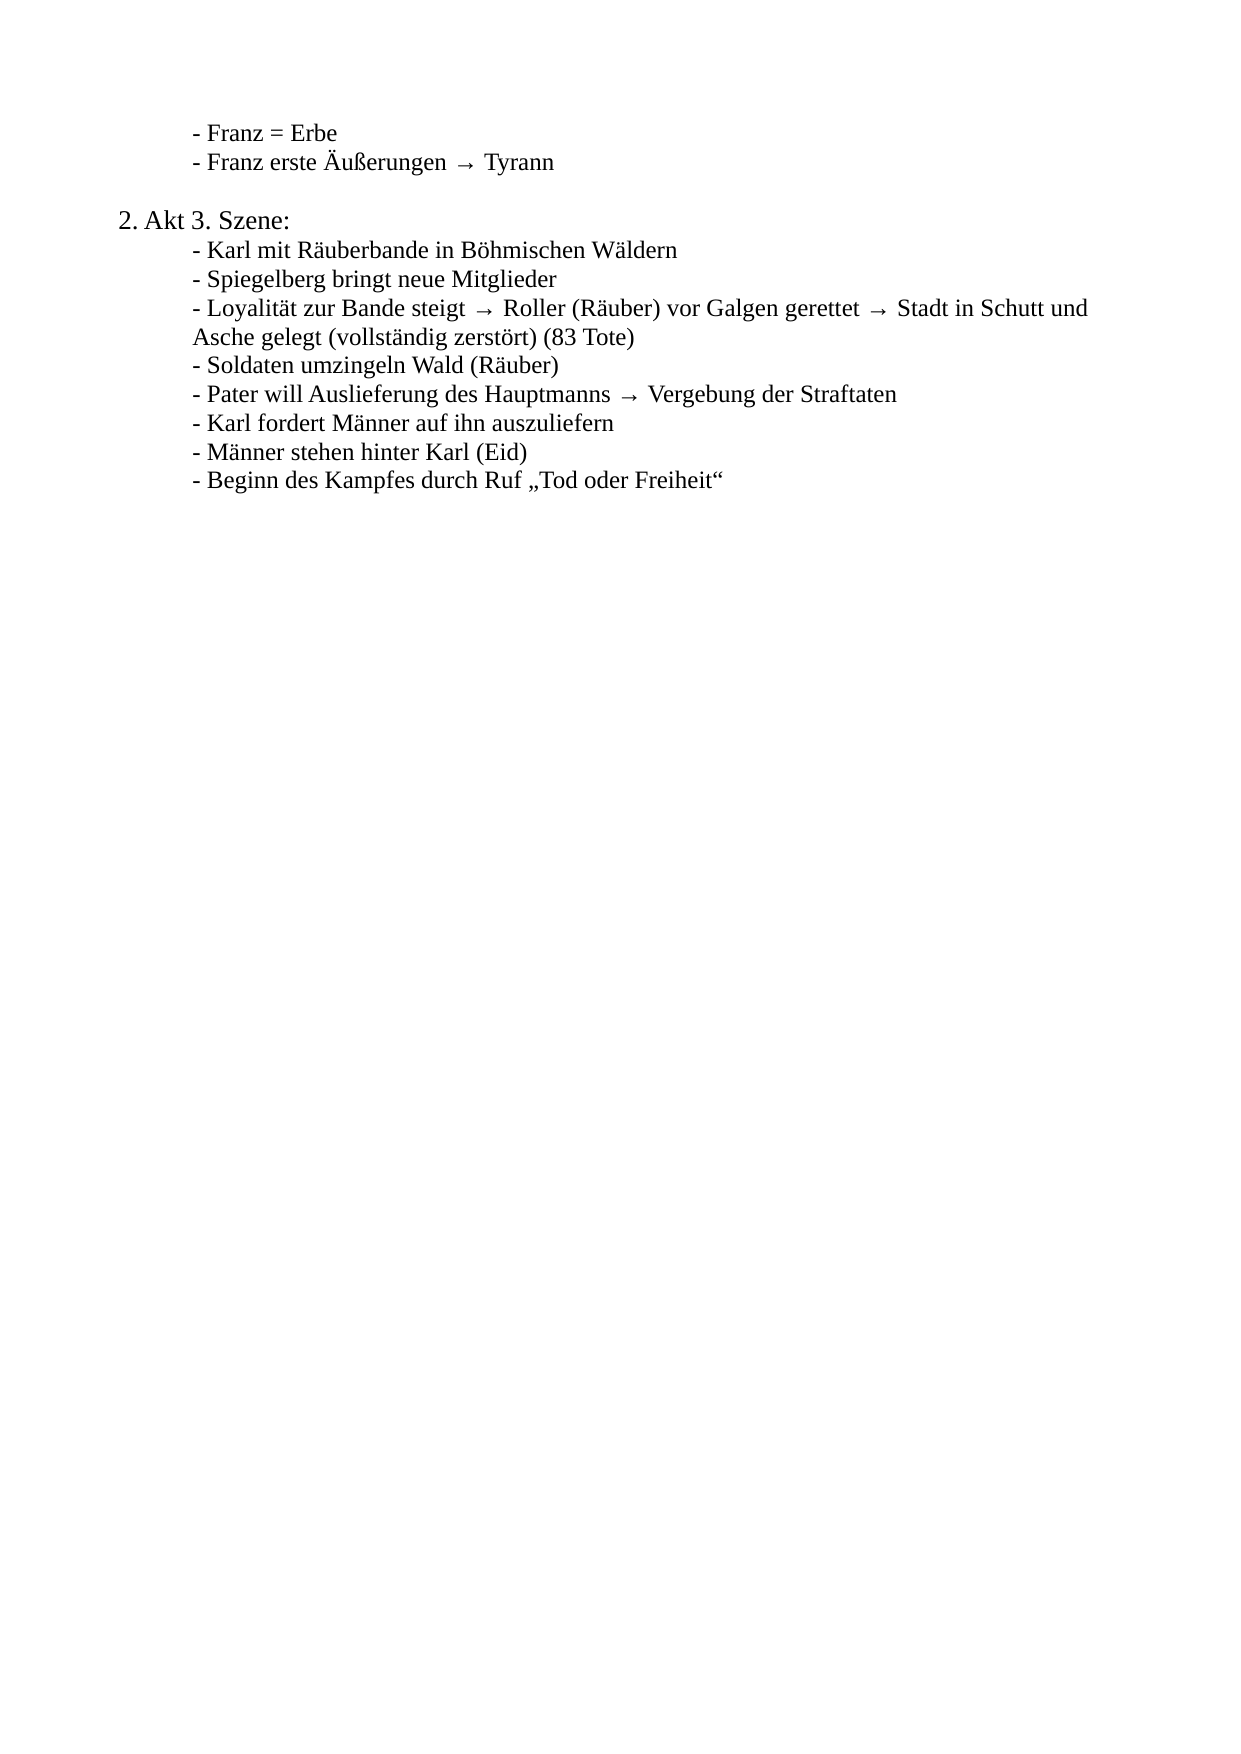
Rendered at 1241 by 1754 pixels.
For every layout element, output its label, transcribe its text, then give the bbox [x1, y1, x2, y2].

text - Karl mit Räuberbande in Böhmischen Wäldern [118, 236, 1122, 264]
text - Beginn des Kampfes durch Ruf „Tod oder Freiheit“ [118, 466, 1122, 494]
text 2. Akt 3. Szene: [118, 204, 1122, 236]
text - Karl fordert Männer auf ihn auszuliefern [118, 408, 1122, 437]
text - Soldaten umzingeln Wald (Räuber) [118, 351, 1122, 379]
text - Loyalität zur Bande steigt → Roller (Räuber) vor Galgen gerettet → Stadt in Schutt und Asche gelegt (vollständig zerstört) (83 Tote) [118, 293, 1122, 351]
text - Pater will Auslieferung des Hauptmanns → Vergebung der Straftaten [118, 379, 1122, 408]
text - Franz erste Äußerungen → Tyrann [118, 147, 1122, 176]
text - Spiegelberg bringt neue Mitglieder [118, 264, 1122, 293]
text - Franz = Erbe [118, 118, 1122, 147]
text - Männer stehen hinter Karl (Eid) [118, 437, 1122, 466]
